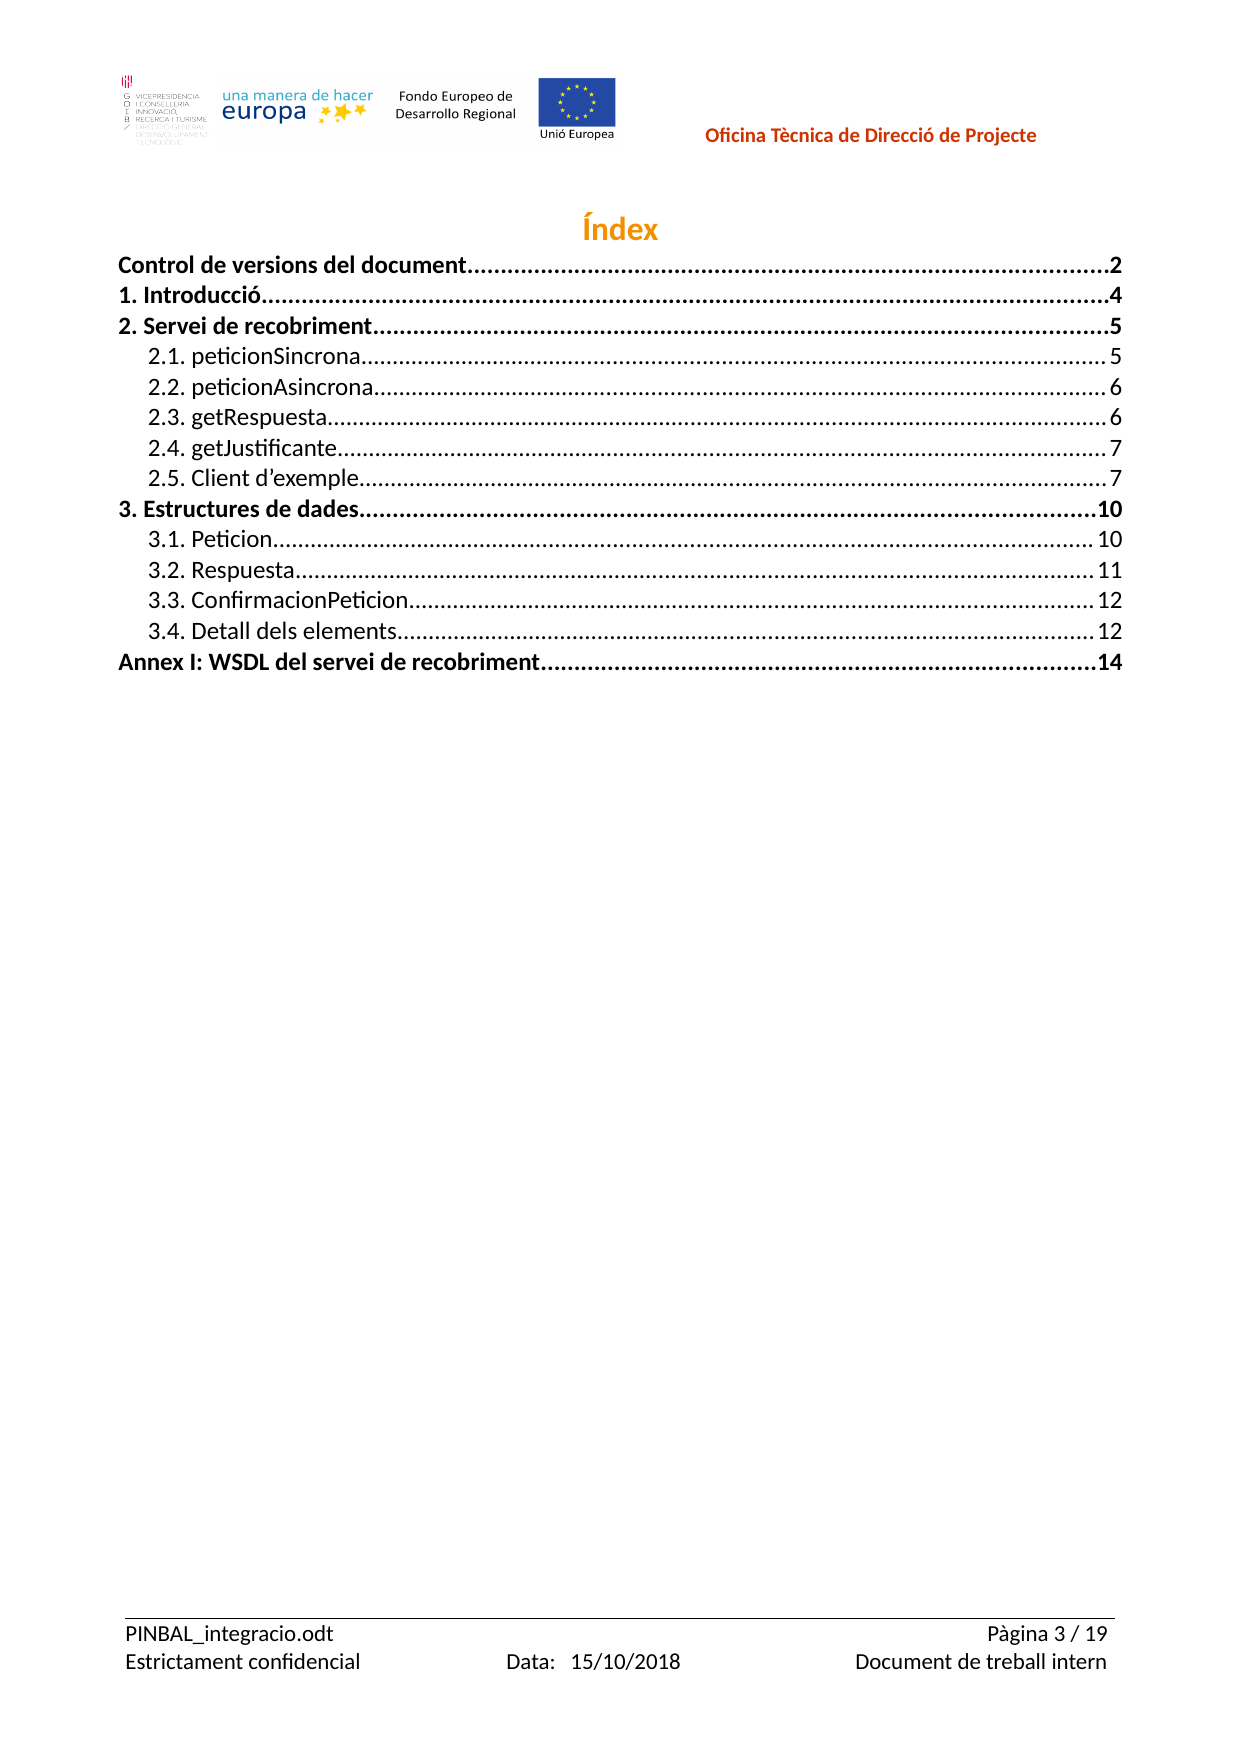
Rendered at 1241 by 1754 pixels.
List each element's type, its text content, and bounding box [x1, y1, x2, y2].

text 2.2. peticionAsincrona 6 [148, 371, 1122, 402]
text Control de versions del document 2 [118, 249, 1122, 279]
text 2.1. peticionSincrona 5 [148, 341, 1122, 371]
text 3.4. Detall dels elements 12 [148, 615, 1122, 646]
text 3.2. Respuesta 11 [148, 554, 1122, 585]
text Annex I: WSDL del servei de recobriment 14 [118, 646, 1122, 676]
text 3.3. ConfirmacionPeticion 12 [148, 585, 1122, 615]
picture [219, 73, 621, 147]
text 3. Estructures de dades 10 [118, 493, 1122, 524]
text 3.1. Peticion 10 [148, 524, 1122, 554]
text 2.4. getJustificante 7 [148, 432, 1122, 463]
text 2.5. Client d’exemple 7 [148, 463, 1122, 493]
text Índex [118, 208, 1122, 249]
text 2. Servei de recobriment 5 [118, 310, 1122, 341]
text 2.3. getRespuesta 6 [148, 402, 1122, 432]
text 1. Introducció 4 [118, 279, 1122, 310]
picture [118, 73, 213, 147]
